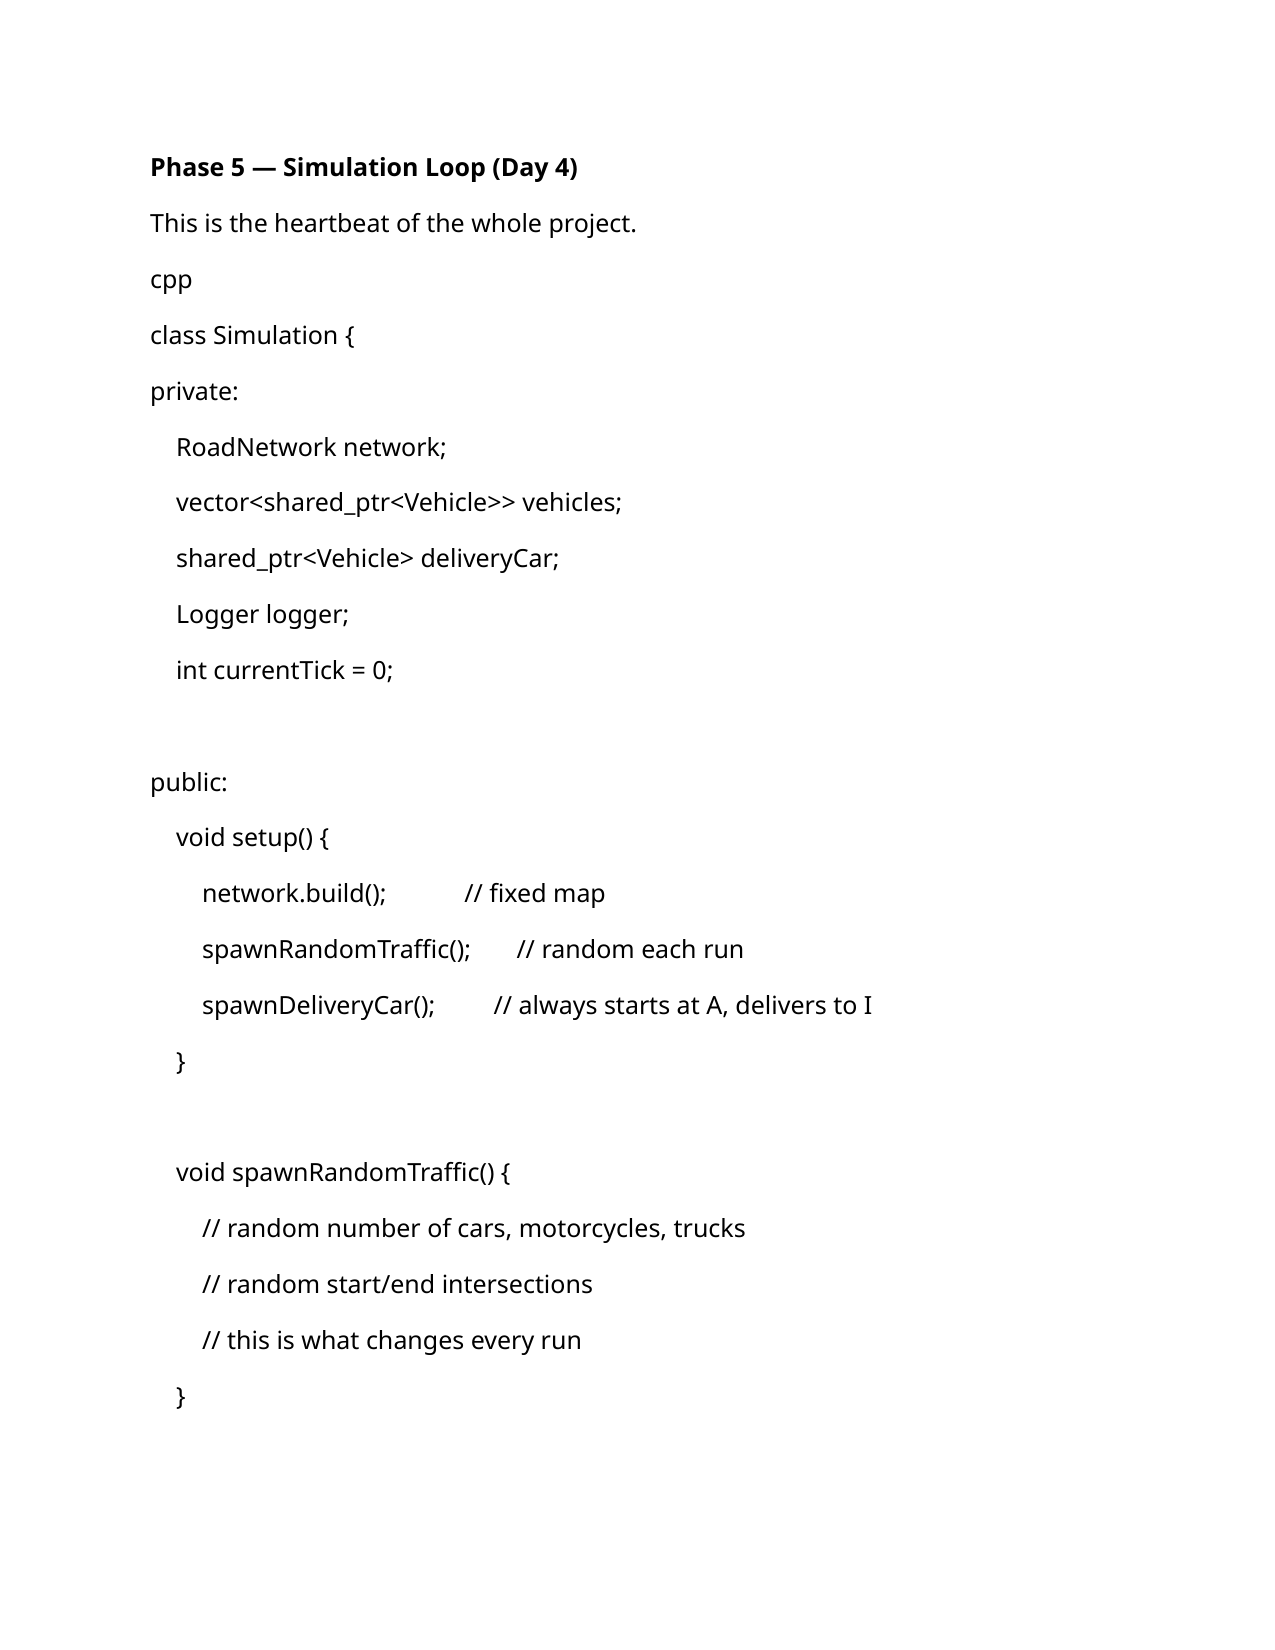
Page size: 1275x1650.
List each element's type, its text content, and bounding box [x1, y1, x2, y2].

text } [150, 1043, 1125, 1077]
text private: [150, 373, 1125, 407]
text // random number of cars, motorcycles, trucks [150, 1211, 1125, 1245]
text // this is what changes every run [150, 1322, 1125, 1357]
text void spawnRandomTraffic() { [150, 1155, 1125, 1189]
text RoadNetwork network; [150, 429, 1125, 463]
text vector<shared_ptr<Vehicle>> vehicles; [150, 485, 1125, 519]
text int currentTick = 0; [150, 652, 1125, 687]
text spawnDeliveryCar(); // always starts at A, delivers to I [150, 987, 1125, 1022]
text Logger logger; [150, 597, 1125, 631]
text } [150, 1378, 1125, 1412]
text void setup() { [150, 820, 1125, 854]
text spawnRandomTraffic(); // random each run [150, 932, 1125, 966]
text cpp [150, 262, 1125, 296]
text class Simulation { [150, 317, 1125, 352]
text shared_ptr<Vehicle> deliveryCar; [150, 541, 1125, 575]
text Phase 5 — Simulation Loop (Day 4) [150, 150, 1125, 184]
text This is the heartbeat of the whole project. [150, 206, 1125, 240]
text // random start/end intersections [150, 1267, 1125, 1301]
text public: [150, 764, 1125, 798]
text network.build(); // fixed map [150, 876, 1125, 910]
